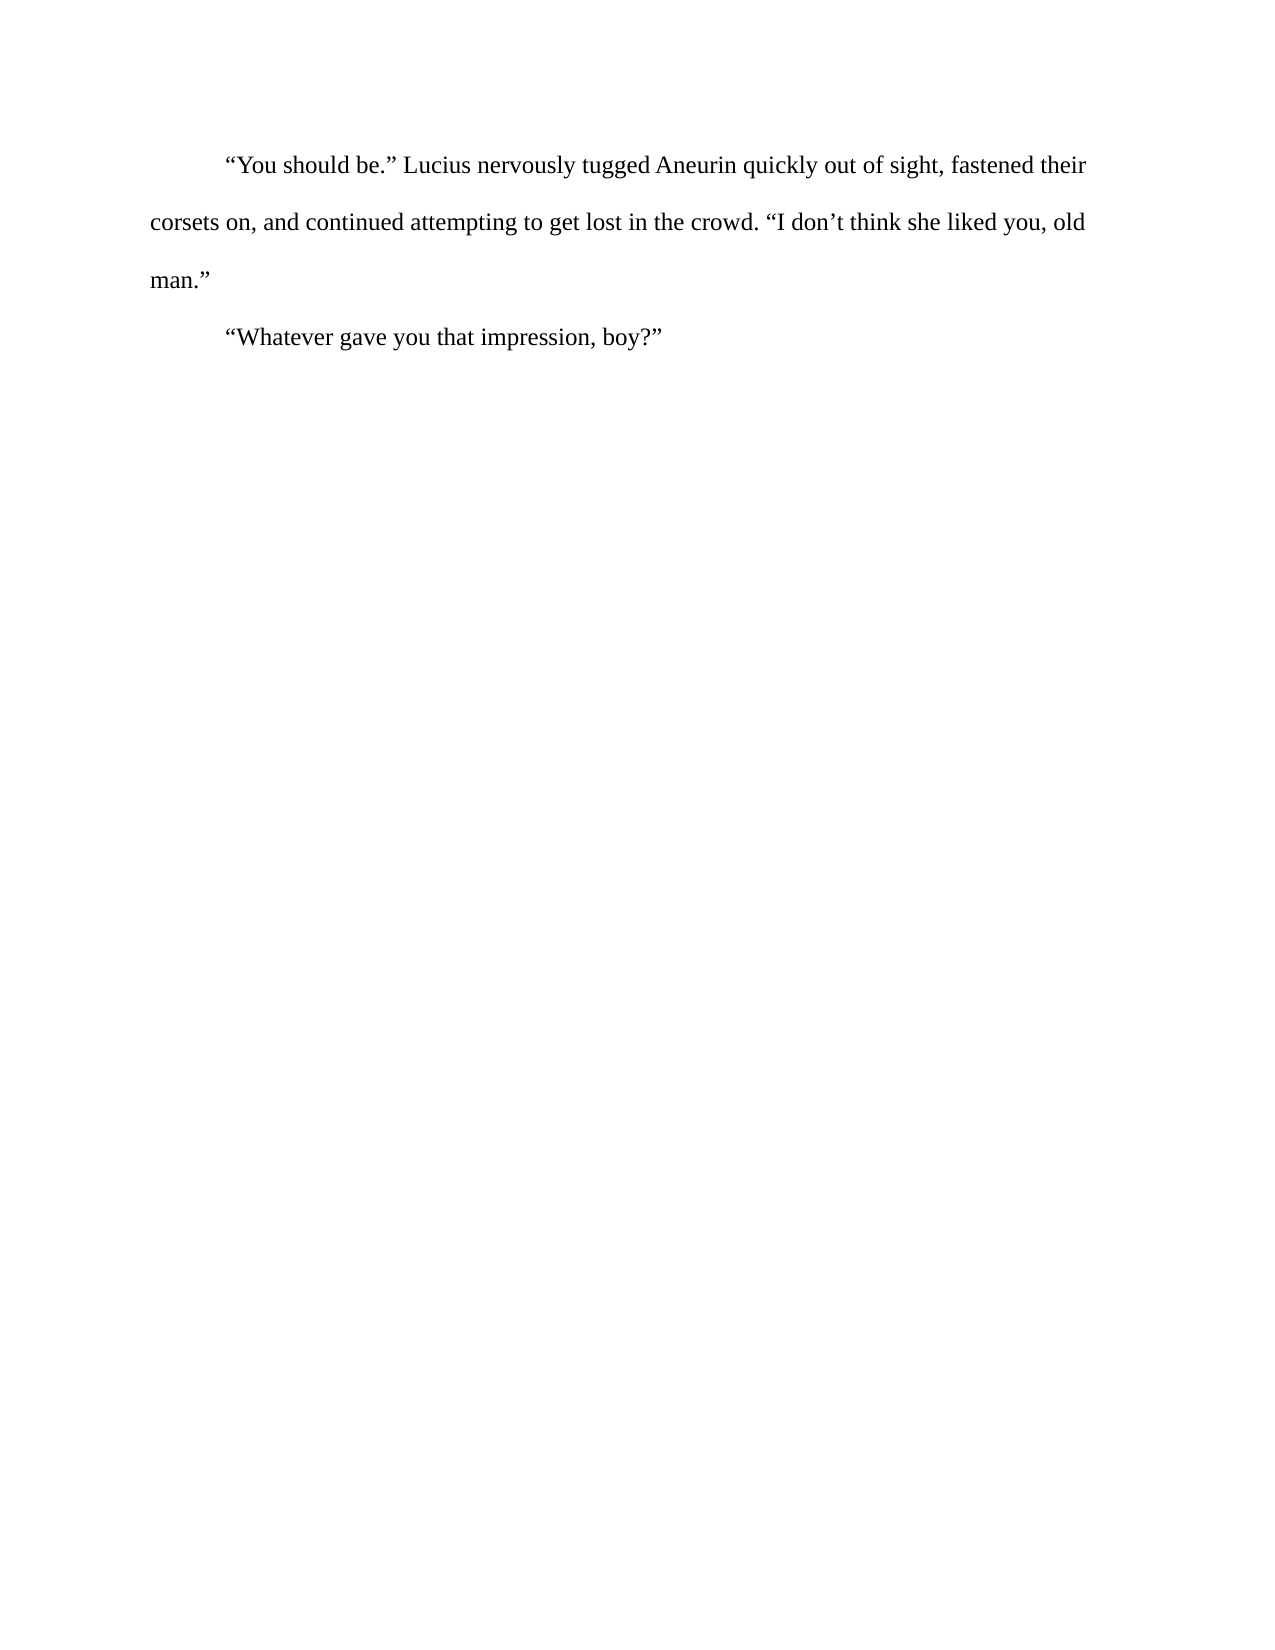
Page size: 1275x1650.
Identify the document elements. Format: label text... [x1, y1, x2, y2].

text “Whatever gave you that impression, boy?” [150, 322, 1125, 351]
text “You should be.” Lucius nervously tugged Aneurin quickly out of sight, fastened their corsets on, and continued attempting to get lost in the crowd. “I don’t think she liked you, old man.” [150, 150, 1125, 294]
